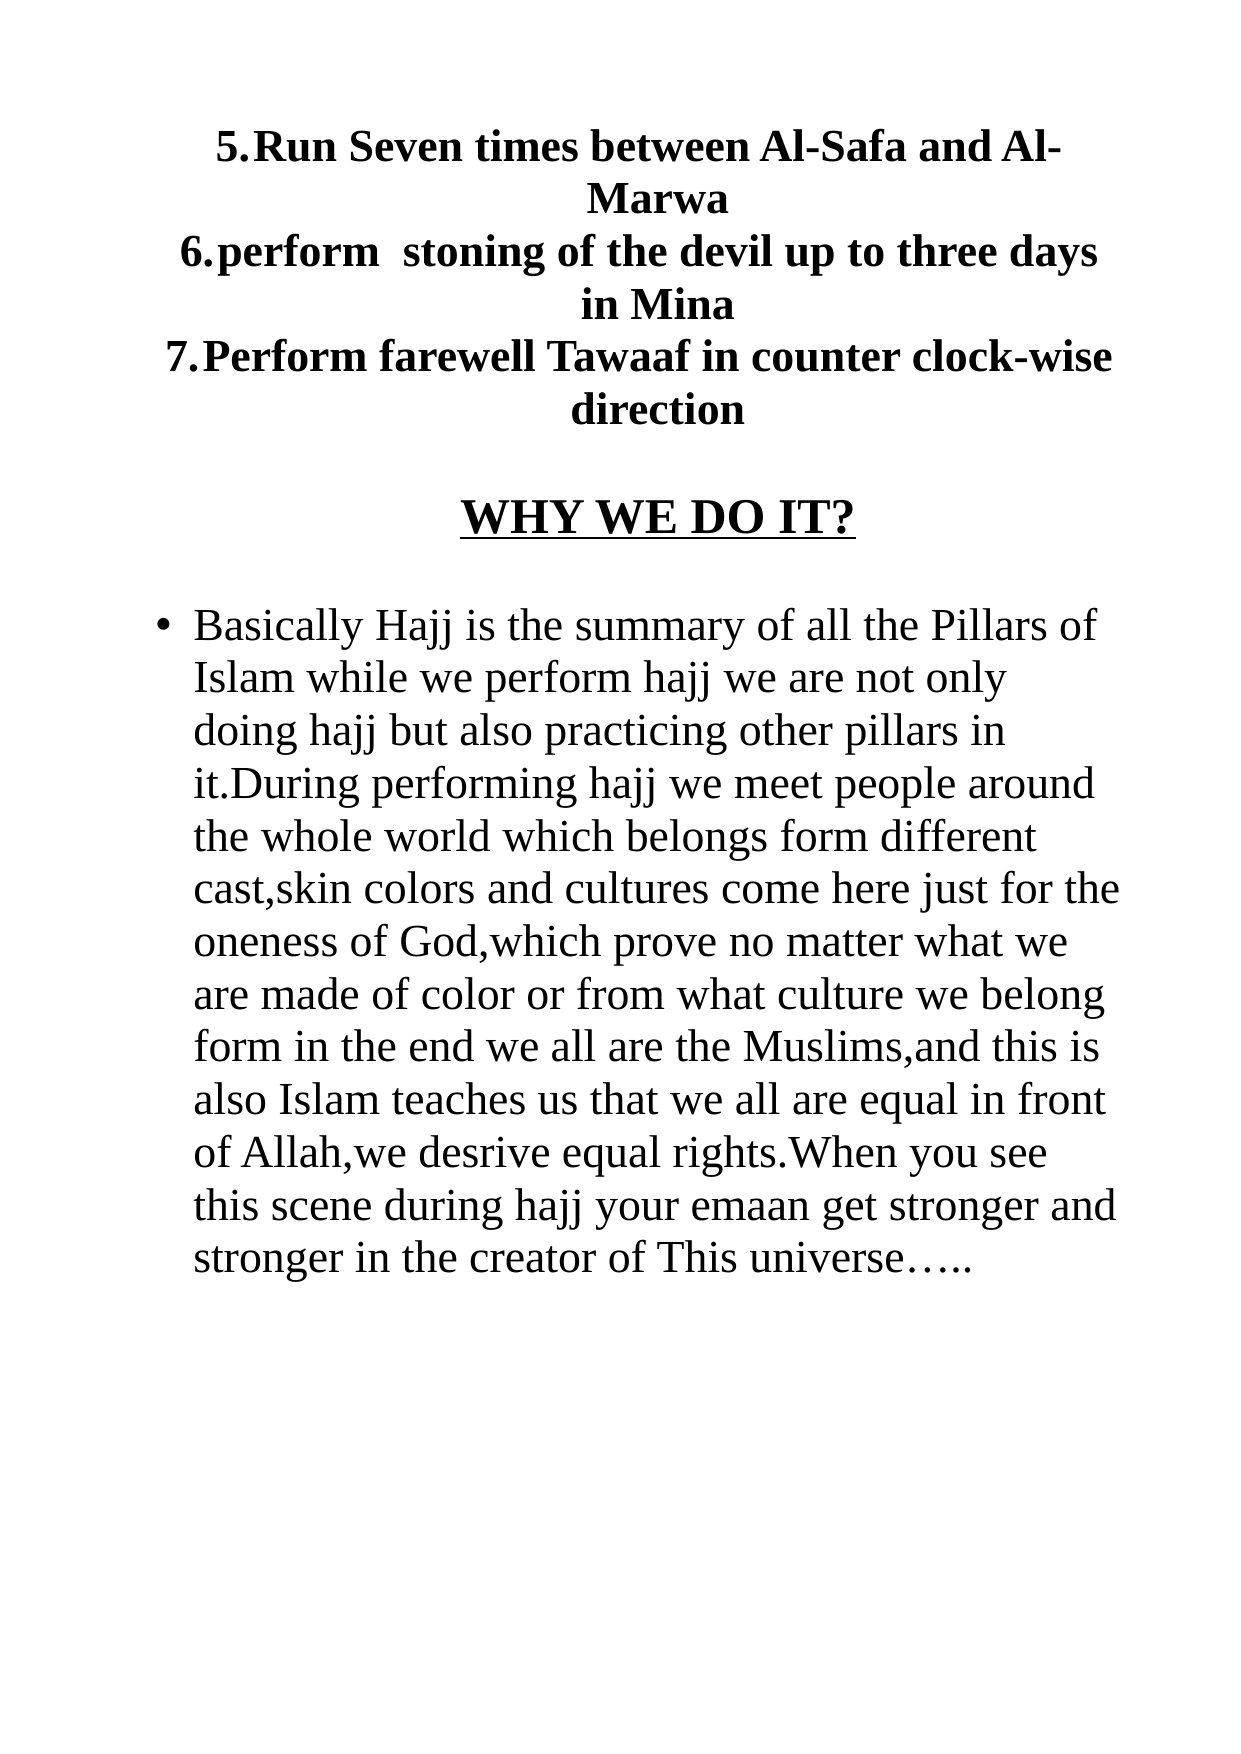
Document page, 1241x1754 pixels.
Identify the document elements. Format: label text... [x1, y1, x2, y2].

list WHY WE DO IT? [156, 487, 1122, 544]
list perform stoning of the devil up to three days in Mina [156, 223, 1122, 329]
list Perform farewell Tawaaf in counter clock-wise direction [156, 329, 1122, 434]
list Run Seven times between Al-Safa and Al-Marwa [156, 118, 1122, 223]
list Basically Hajj is the summary of all the Pillars of Islam while we perform hajj we are not only doing hajj but also practicing other pillars in it.During performing hajj we meet people around the whole world which belongs form different cast,skin colors and cultures come here just for the oneness of God,which prove no matter what we are made of color or from what culture we belong form in the end we all are the Muslims,and this is also Islam teaches us that we all are equal in front of Allah,we desrive equal rights.When you see this scene during hajj your emaan get stronger and stronger in the creator of This universe….. [156, 597, 1122, 1282]
